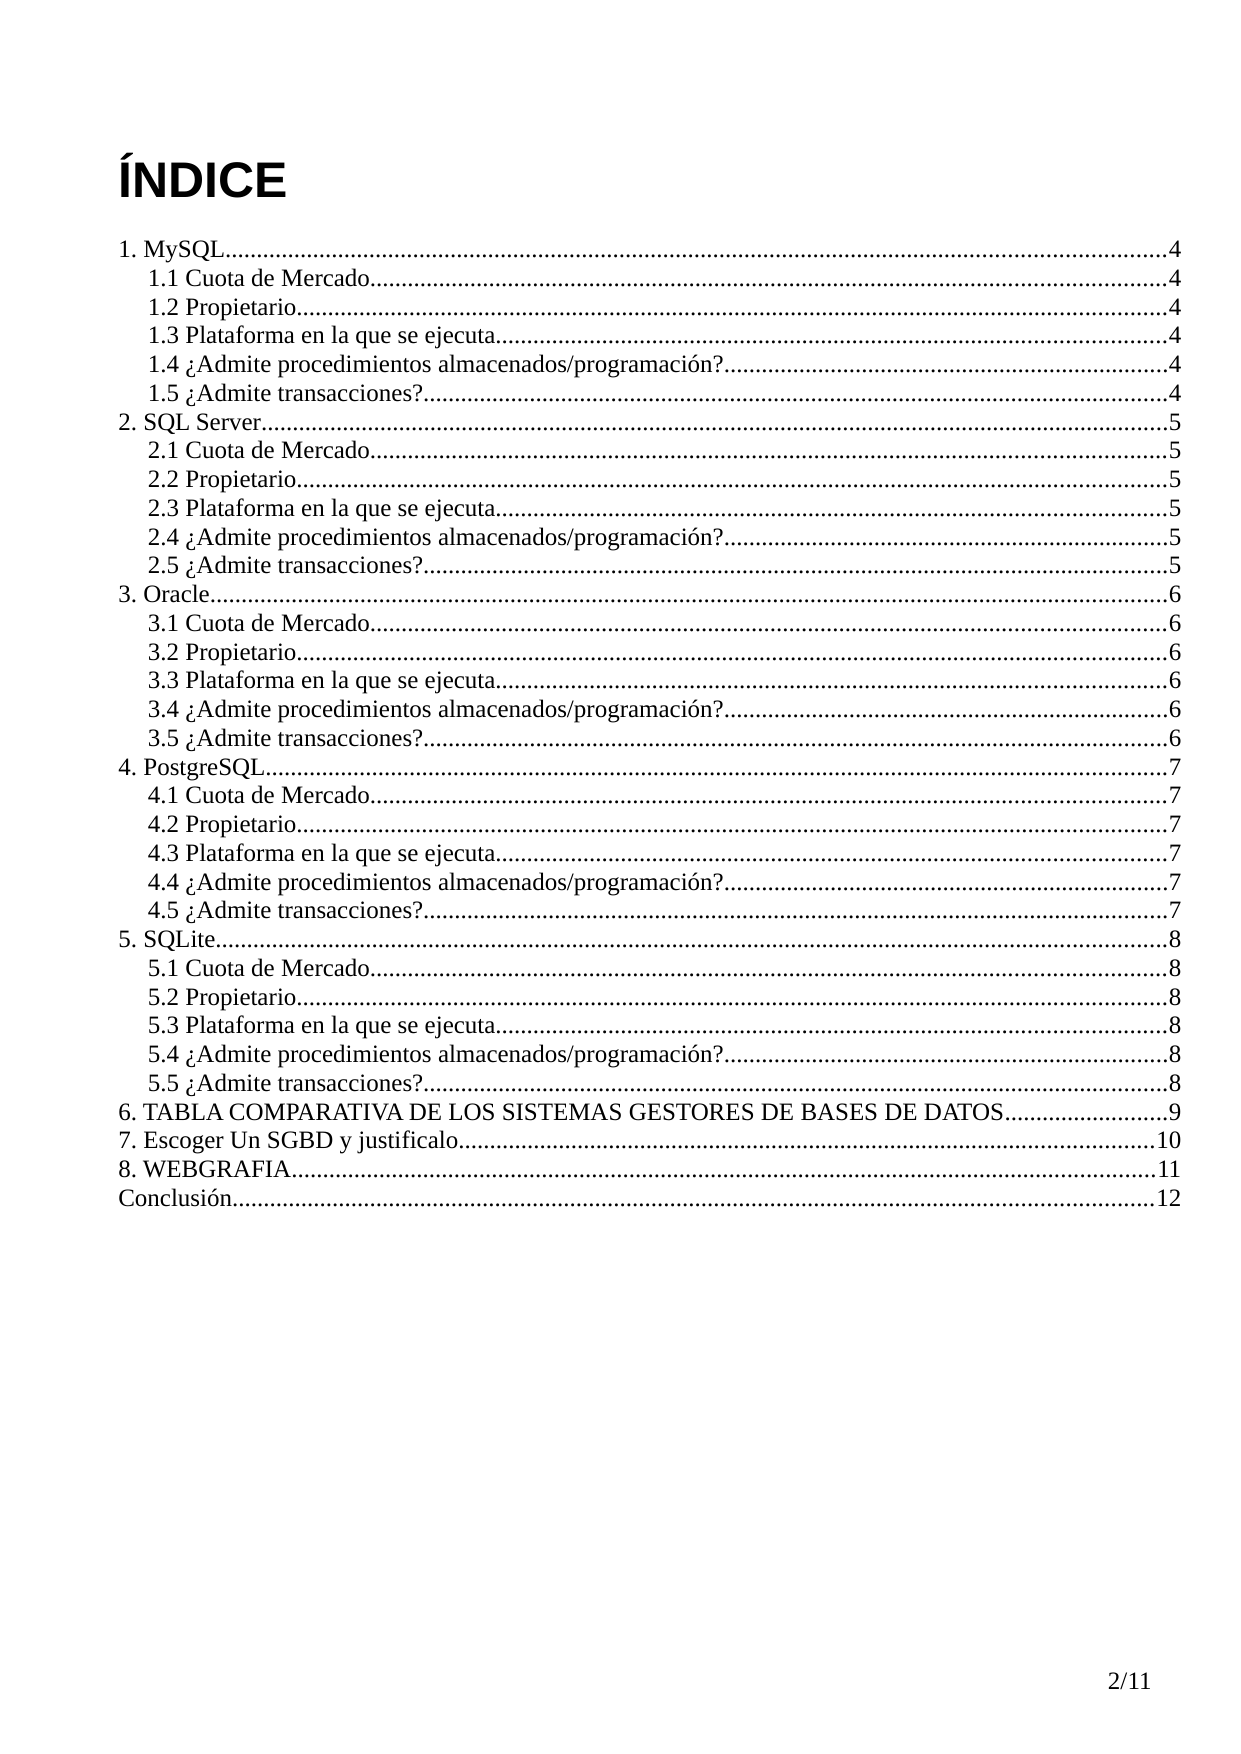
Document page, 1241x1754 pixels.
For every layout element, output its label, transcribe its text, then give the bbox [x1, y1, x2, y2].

text 2.2 Propietario 5 [148, 464, 1181, 493]
text 4. PostgreSQL 7 [118, 752, 1181, 780]
text 1.3 Plataforma en la que se ejecuta 4 [148, 320, 1181, 349]
text 2.3 Plataforma en la que se ejecuta 5 [148, 493, 1181, 522]
text 3.3 Plataforma en la que se ejecuta 6 [148, 665, 1181, 694]
text 5.2 Propietario 8 [148, 982, 1181, 1010]
text 5.3 Plataforma en la que se ejecuta 8 [148, 1010, 1181, 1039]
text 5.5 ¿Admite transacciones? 8 [148, 1068, 1181, 1097]
text ÍNDICE [118, 150, 1181, 208]
text 2.1 Cuota de Mercado 5 [148, 435, 1181, 464]
text 3. Oracle 6 [118, 579, 1181, 608]
text 5.1 Cuota de Mercado 8 [148, 953, 1181, 982]
text 2. SQL Server 5 [118, 407, 1181, 435]
text 3.2 Propietario 6 [148, 637, 1181, 665]
text 6. TABLA COMPARATIVA DE LOS SISTEMAS GESTORES DE BASES DE DATOS 9 [118, 1097, 1181, 1125]
text 1.4 ¿Admite procedimientos almacenados/programación? 4 [148, 349, 1181, 378]
text 5.4 ¿Admite procedimientos almacenados/programación? 8 [148, 1039, 1181, 1068]
text 2.5 ¿Admite transacciones? 5 [148, 550, 1181, 579]
text Conclusión 12 [118, 1183, 1181, 1212]
text 2.4 ¿Admite procedimientos almacenados/programación? 5 [148, 522, 1181, 550]
text 4.1 Cuota de Mercado 7 [148, 780, 1181, 809]
text 1.1 Cuota de Mercado 4 [148, 263, 1181, 292]
text 3.1 Cuota de Mercado 6 [148, 608, 1181, 637]
text 4.2 Propietario 7 [148, 809, 1181, 838]
text 1. MySQL 4 [118, 234, 1181, 263]
text 7. Escoger Un SGBD y justificalo 10 [118, 1125, 1181, 1154]
text 3.4 ¿Admite procedimientos almacenados/programación? 6 [148, 694, 1181, 723]
text 8. WEBGRAFIA 11 [118, 1154, 1181, 1183]
text 4.4 ¿Admite procedimientos almacenados/programación? 7 [148, 867, 1181, 895]
text 4.3 Plataforma en la que se ejecuta 7 [148, 838, 1181, 867]
text 1.5 ¿Admite transacciones? 4 [148, 378, 1181, 407]
text 5. SQLite 8 [118, 924, 1181, 953]
text 3.5 ¿Admite transacciones? 6 [148, 723, 1181, 752]
text 1.2 Propietario 4 [148, 292, 1181, 320]
text 4.5 ¿Admite transacciones? 7 [148, 895, 1181, 924]
